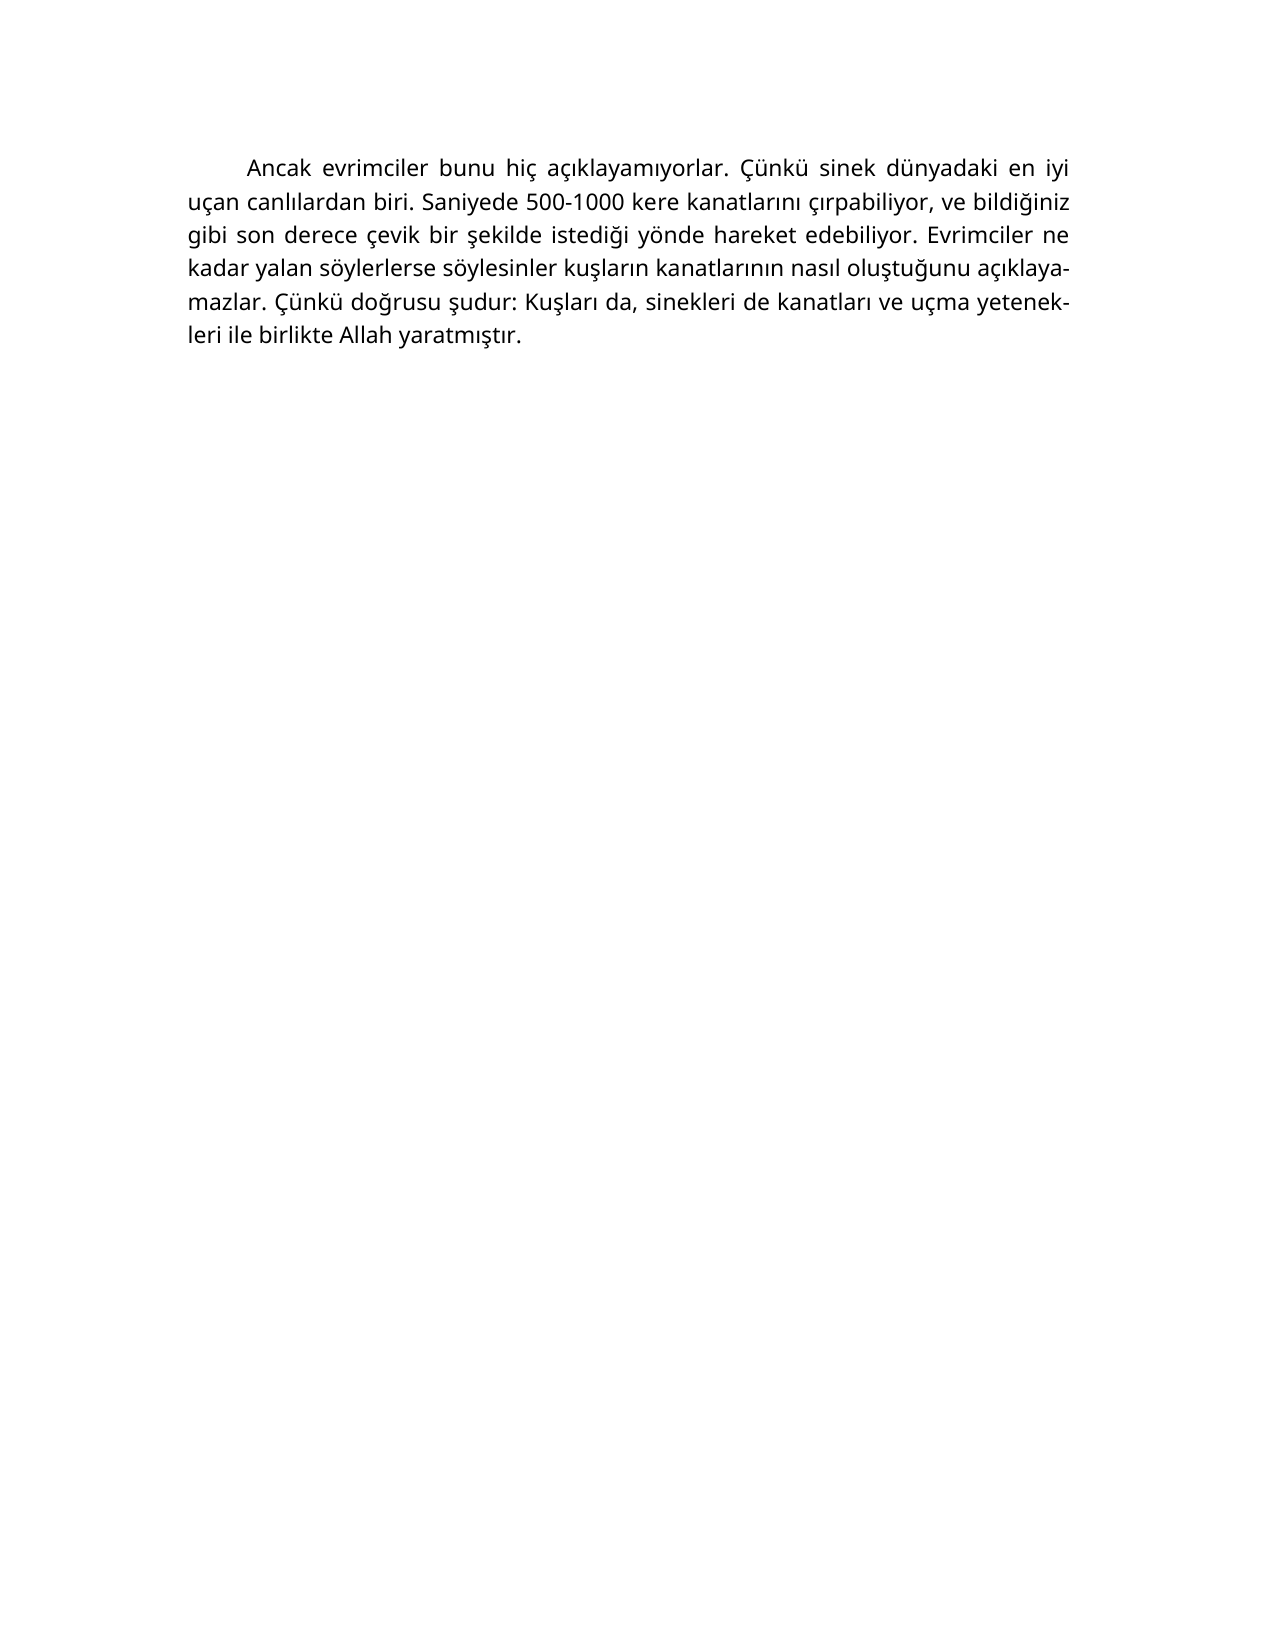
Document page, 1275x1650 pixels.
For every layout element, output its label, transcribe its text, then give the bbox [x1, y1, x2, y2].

text An­cak ev­rim­ci­ler bu­nu hiç açık­la­ya­mı­yor­lar. Çün­kü si­nek dün­ya­da­ki en iyi uçan can­lı­lar­dan bi­ri. Sa­ni­ye­de 500-1000 ke­re ka­nat­la­rı­nı çır­pa­bi­li­yor, ve bil­di­ği­niz gi­bi son de­re­ce çe­vik bir şe­kil­de is­te­di­ği yön­de ha­re­ket ede­bi­li­yor. Ev­rim­ci­ler ne ka­dar ya­lan söy­ler­ler­se söy­le­sin­ler kuş­la­rın ka­nat­la­rı­nın na­sıl oluş­tu­ğu­nu açık­la­ya­maz­lar. Çün­kü doğ­ru­su şu­dur: Kuş­la­rı da, si­nek­le­ri de ka­nat­la­rı ve uç­ma ye­te­nek­le­ri ile bir­lik­te Al­lah ya­rat­mış­tır. [187, 150, 1070, 350]
